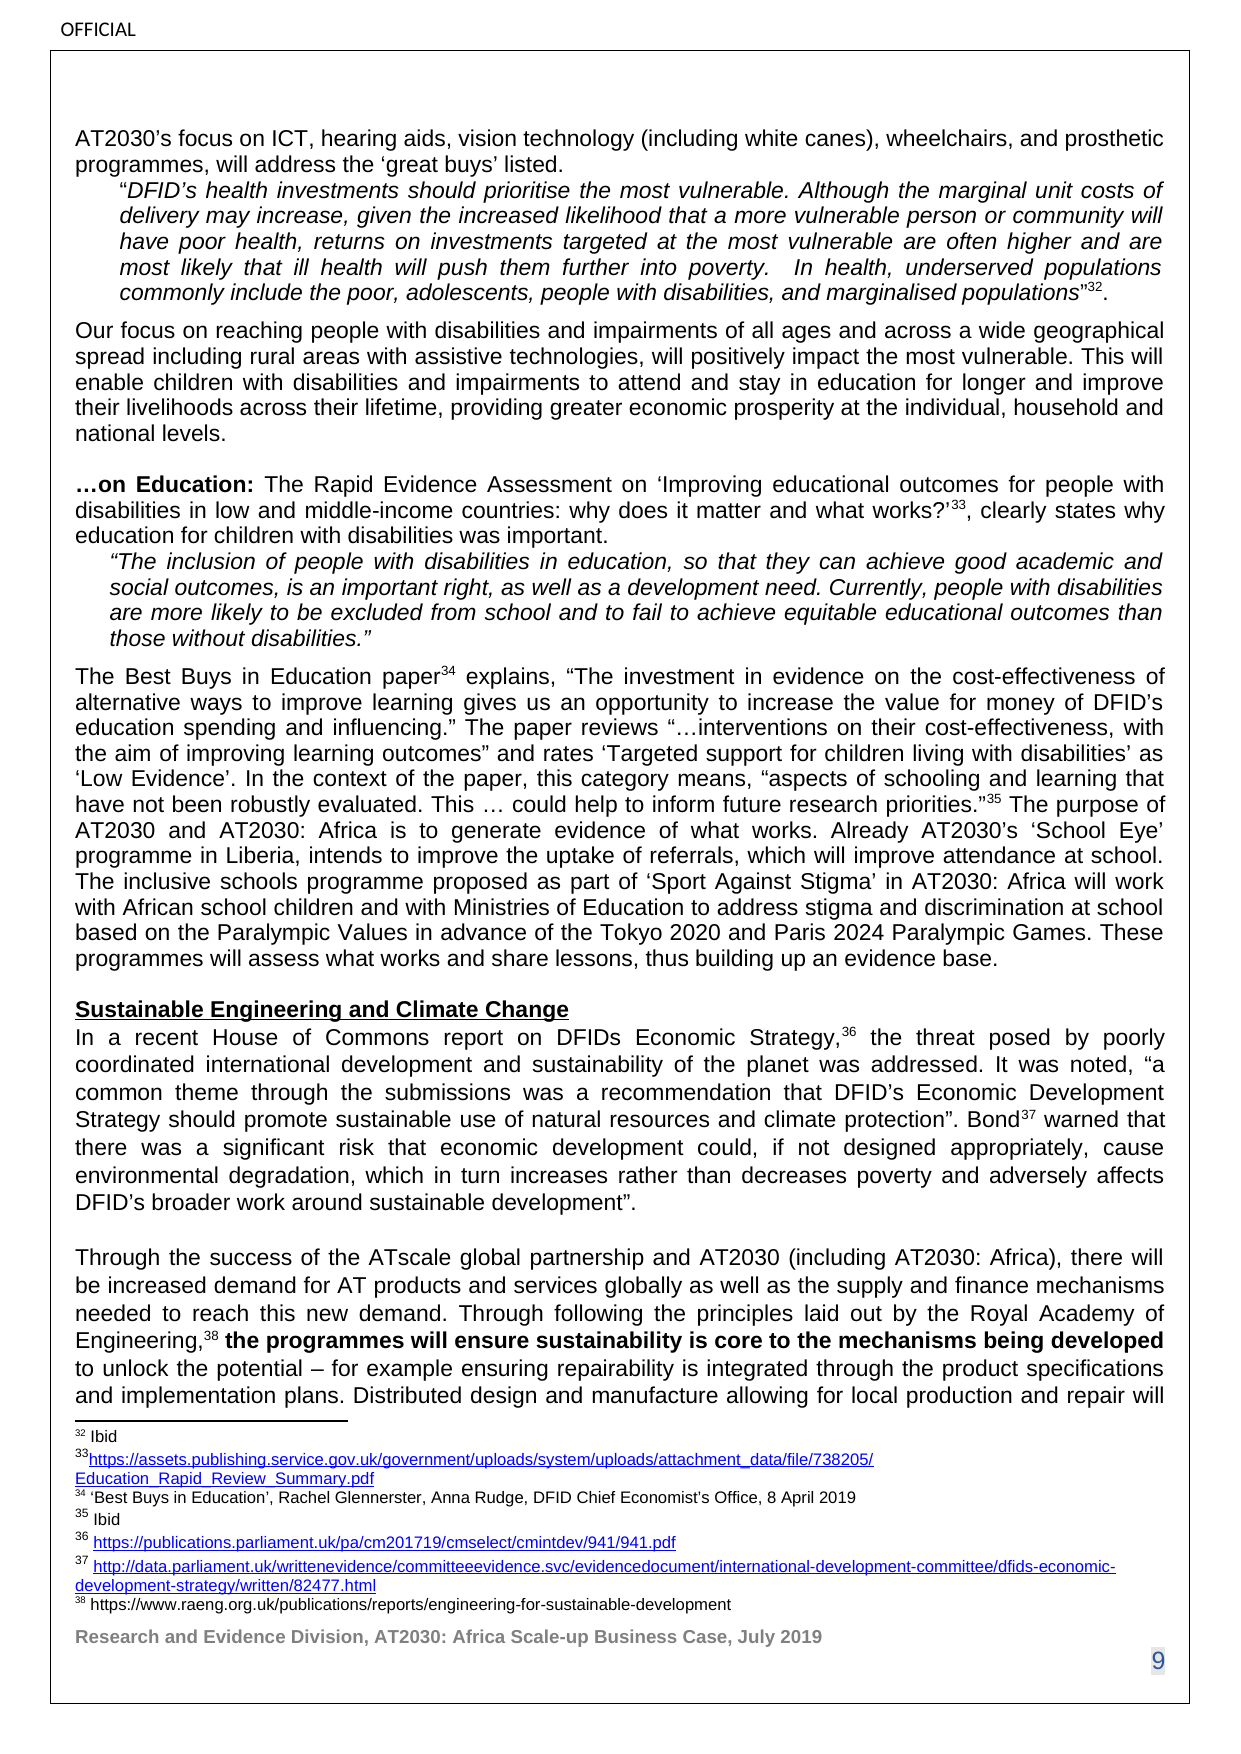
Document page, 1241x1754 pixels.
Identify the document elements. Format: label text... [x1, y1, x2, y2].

text https://publications.parliament.uk/pa/cm201719/cmselect/cmintdev/941/941.pdf [75, 1530, 1165, 1553]
text Sustainable Engineering and Climate Change [75, 997, 1165, 1022]
text ‘Best Buys in Education’, Rachel Glennerster, Anna Rudge, DFID Chief Economist’s Office, 8 April 2019 [75, 1488, 1165, 1507]
text “The inclusion of people with disabilities in education, so that they can achieve good academic and social outcomes, is an important right, as well as a development need. Currently, people with disabilities are more likely to be excluded from school and to fail to achieve equitable educational outcomes than those without disabilities.” [109, 548, 1165, 651]
text https://assets.publishing.service.gov.uk/government/uploads/system/uploads/attachment_data/file/738205/Education_Rapid_Review_Summary.pdf [75, 1446, 1165, 1488]
text The Best Buys in Education paper explains, “The investment in evidence on the cost-effectiveness of alternative ways to improve learning gives us an opportunity to increase the value for money of DFID’s education spending and influencing.” The paper reviews “…interventions on their cost-effectiveness, with the aim of improving learning outcomes” and rates ‘Targeted support for children living with disabilities’ as ‘Low Evidence’. In the context of the paper, this category means, “aspects of schooling and learning that have not been robustly evaluated. This … could help to inform future research priorities.” The purpose of AT2030 and AT2030: Africa is to generate evidence of what works. Already AT2030’s ‘School Eye’ programme in Liberia, intends to improve the uptake of referrals, which will improve attendance at school. The inclusive schools programme proposed as part of ‘Sport Against Stigma’ in AT2030: Africa will work with African school children and with Ministries of Education to address stigma and discrimination at school based on the Paralympic Values in advance of the Tokyo 2020 and Paris 2024 Paralympic Games. These programmes will assess what works and share lessons, thus building up an evidence base. [75, 663, 1165, 971]
text “DFID’s health investments should prioritise the most vulnerable. Although the marginal unit costs of delivery may increase, given the increased likelihood that a more vulnerable person or community will have poor health, returns on investments targeted at the most vulnerable are often higher and are most likely that ill health will push them further into poverty. In health, underserved populations commonly include the poor, adolescents, people with disabilities, and marginalised populations”. [119, 177, 1165, 305]
text http://data.parliament.uk/writtenevidence/committeeevidence.svc/evidencedocument/international-development-committee/dfids-economic-development-strategy/written/82477.html [75, 1553, 1165, 1595]
text Ibid [75, 1507, 1165, 1530]
text …on Education: The Rapid Evidence Assessment on ‘Improving educational outcomes for people with disabilities in low and middle-income countries: why does it matter and what works?’, clearly states why education for children with disabilities was important. [75, 472, 1165, 548]
text https://www.raeng.org.uk/publications/reports/engineering-for-sustainable-development [75, 1595, 1165, 1614]
text Our focus on reaching people with disabilities and impairments of all ages and across a wide geographical spread including rural areas with assistive technologies, will positively impact the most vulnerable. This will enable children with disabilities and impairments to attend and stay in education for longer and improve their livelihoods across their lifetime, providing greater economic prosperity at the individual, household and national levels. [75, 318, 1165, 446]
text AT2030’s focus on ICT, hearing aids, vision technology (including white canes), wheelchairs, and prosthetic programmes, will address the ‘great buys’ listed. [75, 126, 1165, 177]
text Ibid [75, 1427, 1165, 1446]
text In a recent House of Commons report on DFIDs Economic Strategy, the threat posed by poorly coordinated international development and sustainability of the planet was addressed. It was noted, “a common theme through the submissions was a recommendation that DFID’s Economic Development Strategy should promote sustainable use of natural resources and climate protection”. Bond warned that there was a significant risk that economic development could, if not designed appropriately, cause environmental degradation, which in turn increases rather than decreases poverty and adversely affects DFID’s broader work around sustainable development”. [75, 1024, 1165, 1216]
text Through the success of the ATscale global partnership and AT2030 (including AT2030: Africa), there will be increased demand for AT products and services globally as well as the supply and finance mechanisms needed to reach this new demand. Through following the principles laid out by the Royal Academy of Engineering, the programmes will ensure sustainability is core to the mechanisms being developed to unlock the potential – for example ensuring repairability is integrated through the product specifications and implementation plans. Distributed design and manufacture allowing for local production and repair will [75, 1245, 1165, 1409]
